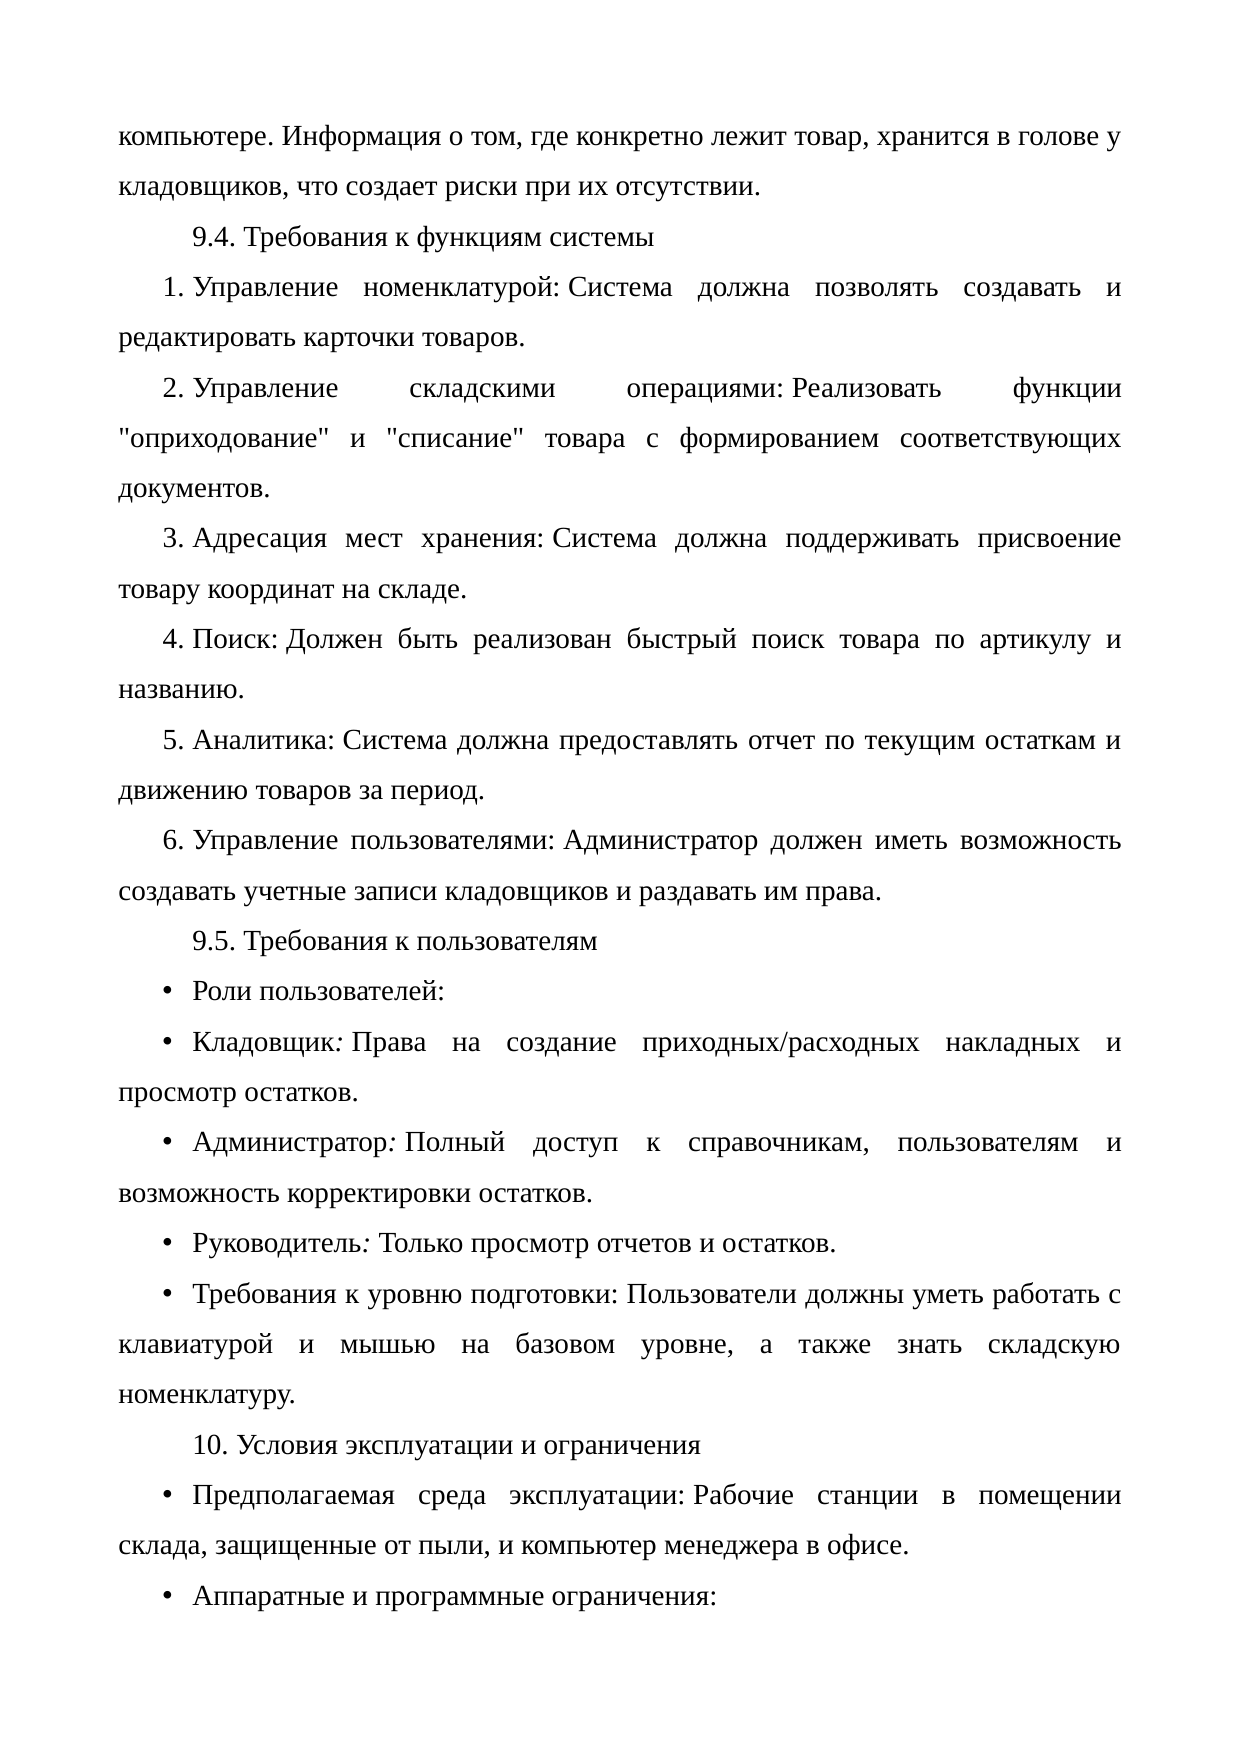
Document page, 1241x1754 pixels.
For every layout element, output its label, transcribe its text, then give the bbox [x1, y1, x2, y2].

list Руководитель: Только просмотр отчетов и остатков. [118, 1225, 1122, 1259]
text 9.4. Требования к функциям системы [118, 219, 1122, 252]
list Кладовщик: Права на создание приходных/расходных накладных и просмотр остатков. [118, 1024, 1122, 1108]
text 10. Условия эксплуатации и ограничения [118, 1427, 1122, 1460]
list Предполагаемая среда эксплуатации: Рабочие станции в помещении склада, защищенные от пыли, и компьютер менеджера в офисе. [118, 1477, 1122, 1561]
list Требования к уровню подготовки: Пользователи должны уметь работать с клавиатурой и мышью на базовом уровне, а также знать складскую номенклатуру. [118, 1276, 1122, 1410]
list Управление складскими операциями: Реализовать функции "оприходование" и "списание" товара с формированием соответствующих документов. [118, 370, 1122, 504]
list Роли пользователей: [118, 973, 1122, 1007]
list Управление номенклатурой: Система должна позволять создавать и редактировать карточки товаров. [118, 269, 1122, 353]
list компьютере. Информация о том, где конкретно лежит товар, хранится в голове у кладовщиков, что создает риски при их отсутствии. [118, 118, 1122, 202]
list Аналитика: Система должна предоставлять отчет по текущим остаткам и движению товаров за период. [118, 722, 1122, 806]
text 9.5. Требования к пользователям [118, 923, 1122, 957]
list Аппаратные и программные ограничения: [118, 1578, 1122, 1611]
list Поиск: Должен быть реализован быстрый поиск товара по артикулу и названию. [118, 621, 1122, 705]
list Администратор: Полный доступ к справочникам, пользователям и возможность корректировки остатков. [118, 1124, 1122, 1208]
list Управление пользователями: Администратор должен иметь возможность создавать учетные записи кладовщиков и раздавать им права. [118, 822, 1122, 906]
list Адресация мест хранения: Система должна поддерживать присвоение товару координат на складе. [118, 521, 1122, 604]
